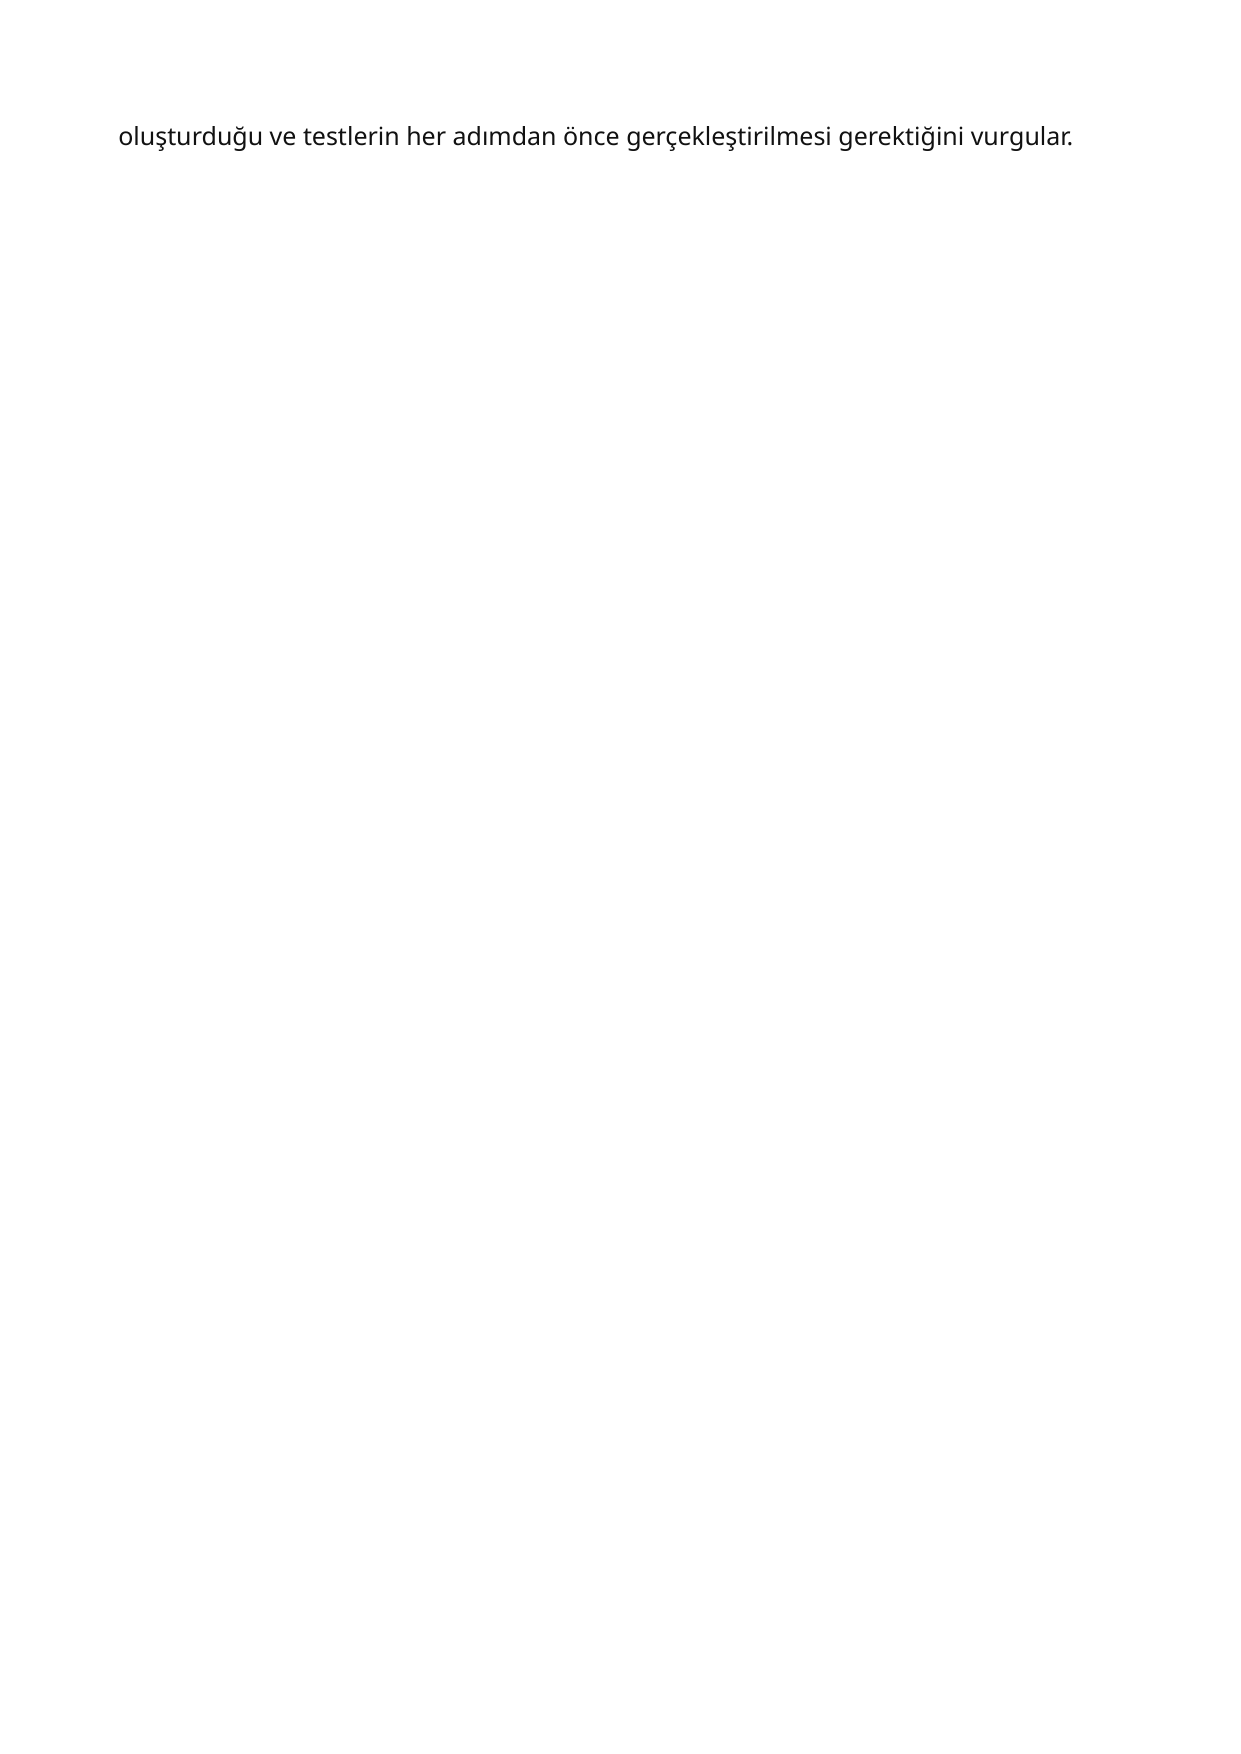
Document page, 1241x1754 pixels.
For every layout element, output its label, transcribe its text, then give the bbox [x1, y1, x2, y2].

text oluşturduğu ve testlerin her adımdan önce gerçekleştirilmesi gerektiğini vurgular. [118, 118, 1122, 152]
